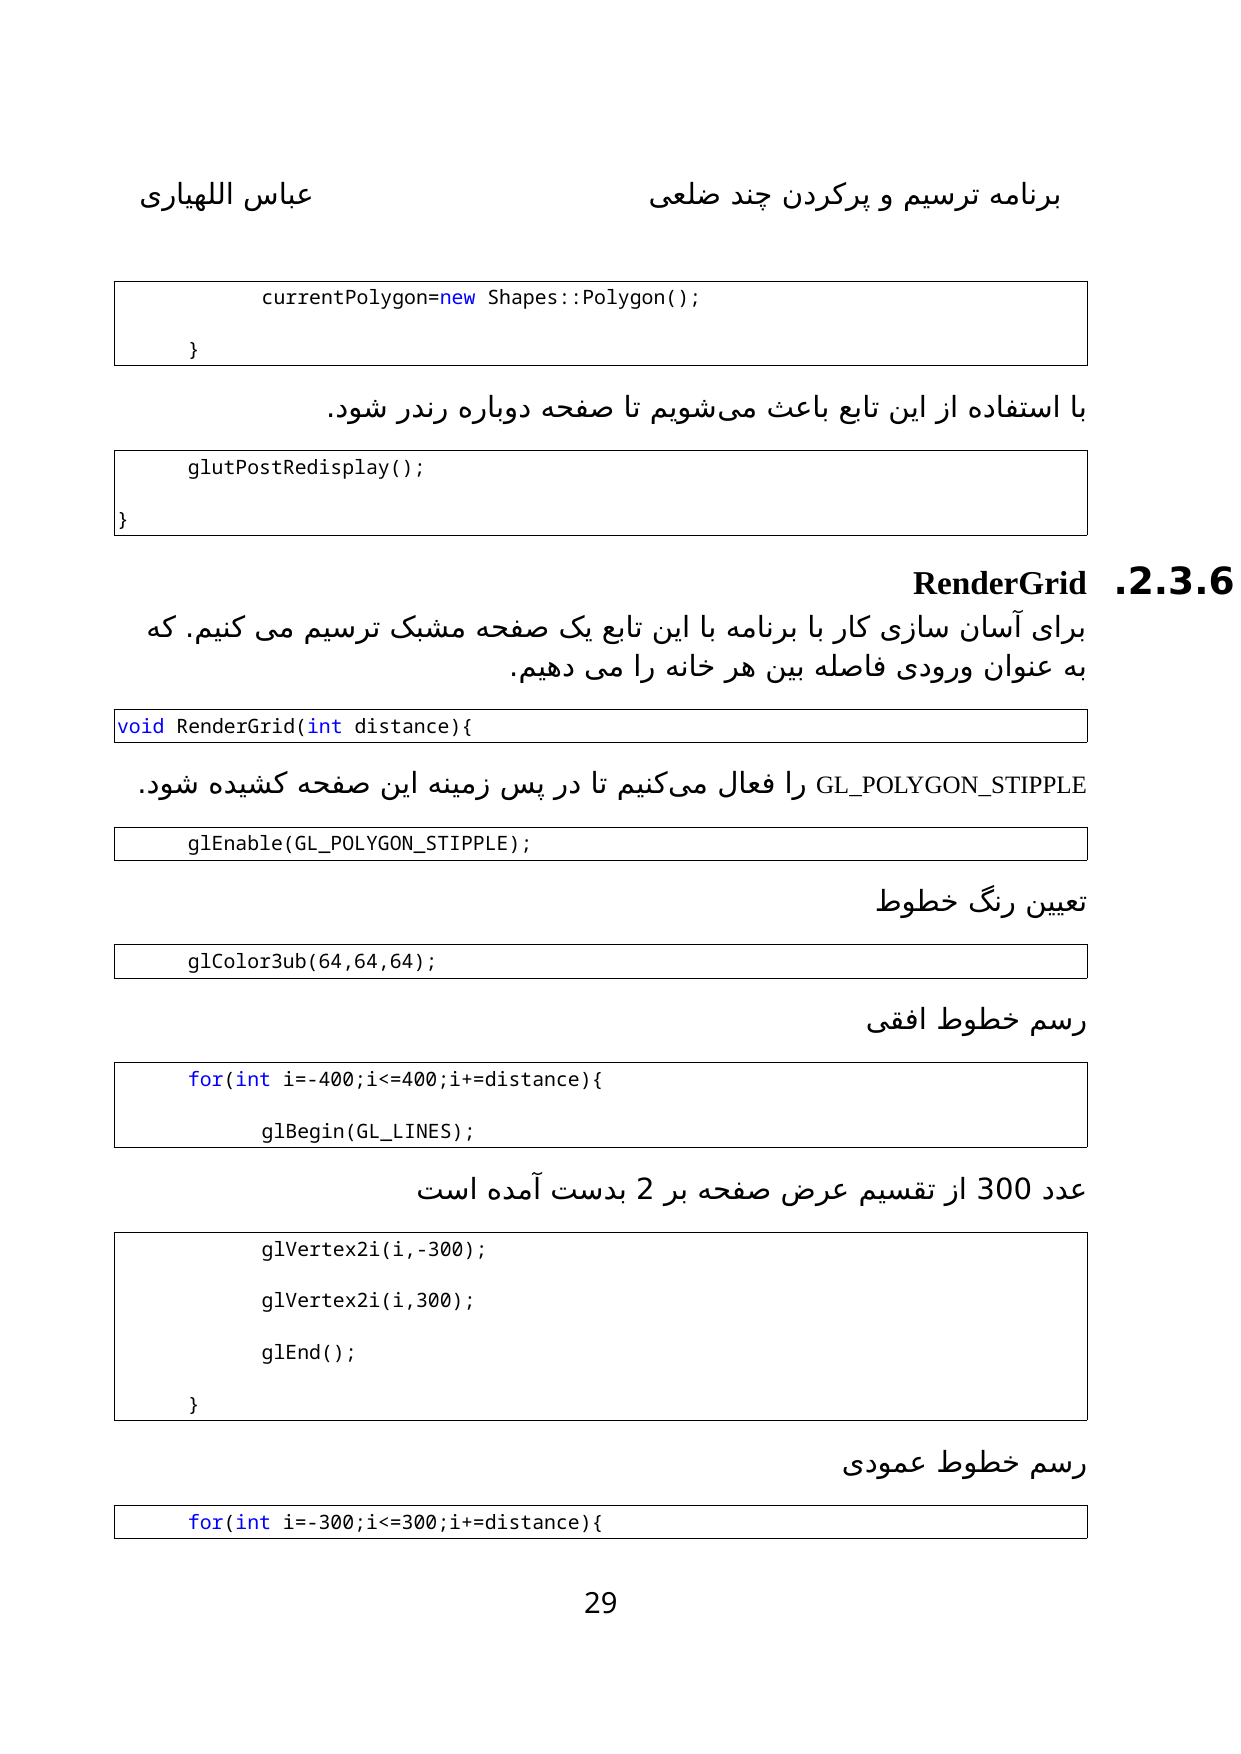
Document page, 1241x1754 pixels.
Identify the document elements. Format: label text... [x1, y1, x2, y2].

text تعیین رنگ خطوط [114, 884, 1087, 918]
text GL_POLYGON_STIPPLE را فعال می‌کنیم تا در پس زمینه این صفحه کشیده شود. [114, 767, 1087, 801]
text عدد 300 از تقسیم عرض صفحه بر 2 بدست آمده است [114, 1172, 1087, 1206]
text glColor3ub(64,64,64); [115, 945, 1087, 978]
text glVertex2i(i,300); [115, 1283, 1087, 1314]
text } [115, 332, 1087, 365]
text } [115, 1387, 1087, 1420]
text glutPostRedisplay(); [115, 451, 1087, 480]
text void RenderGrid(int distance){ [115, 710, 1087, 742]
text برای آسان سازی کار با برنامه با این تابع یک صفحه مشبک ترسیم می کنیم. که به عنوان ورودی فاصله بین هر خانه را می دهیم. [114, 610, 1087, 683]
text glVertex2i(i,-300); [115, 1233, 1087, 1262]
text glEnable(GL_POLYGON_STIPPLE); [115, 828, 1087, 860]
text رسم خطوط عمودی [114, 1445, 1087, 1479]
text با استفاده از این تابع باعث می‌شویم تا صفحه دوباره رندر شود. [114, 390, 1087, 424]
subtitle RenderGrid [114, 560, 1087, 603]
text for(int i=-300;i<=300;i+=distance){ [115, 1506, 1087, 1538]
text for(int i=-400;i<=400;i+=distance){ [115, 1063, 1087, 1092]
text } [115, 502, 1087, 535]
text glBegin(GL_LINES); [115, 1114, 1087, 1147]
text رسم خطوط افقی [114, 1002, 1087, 1036]
text glEnd(); [115, 1335, 1087, 1365]
text currentPolygon=new Shapes::Polygon(); [115, 282, 1087, 311]
